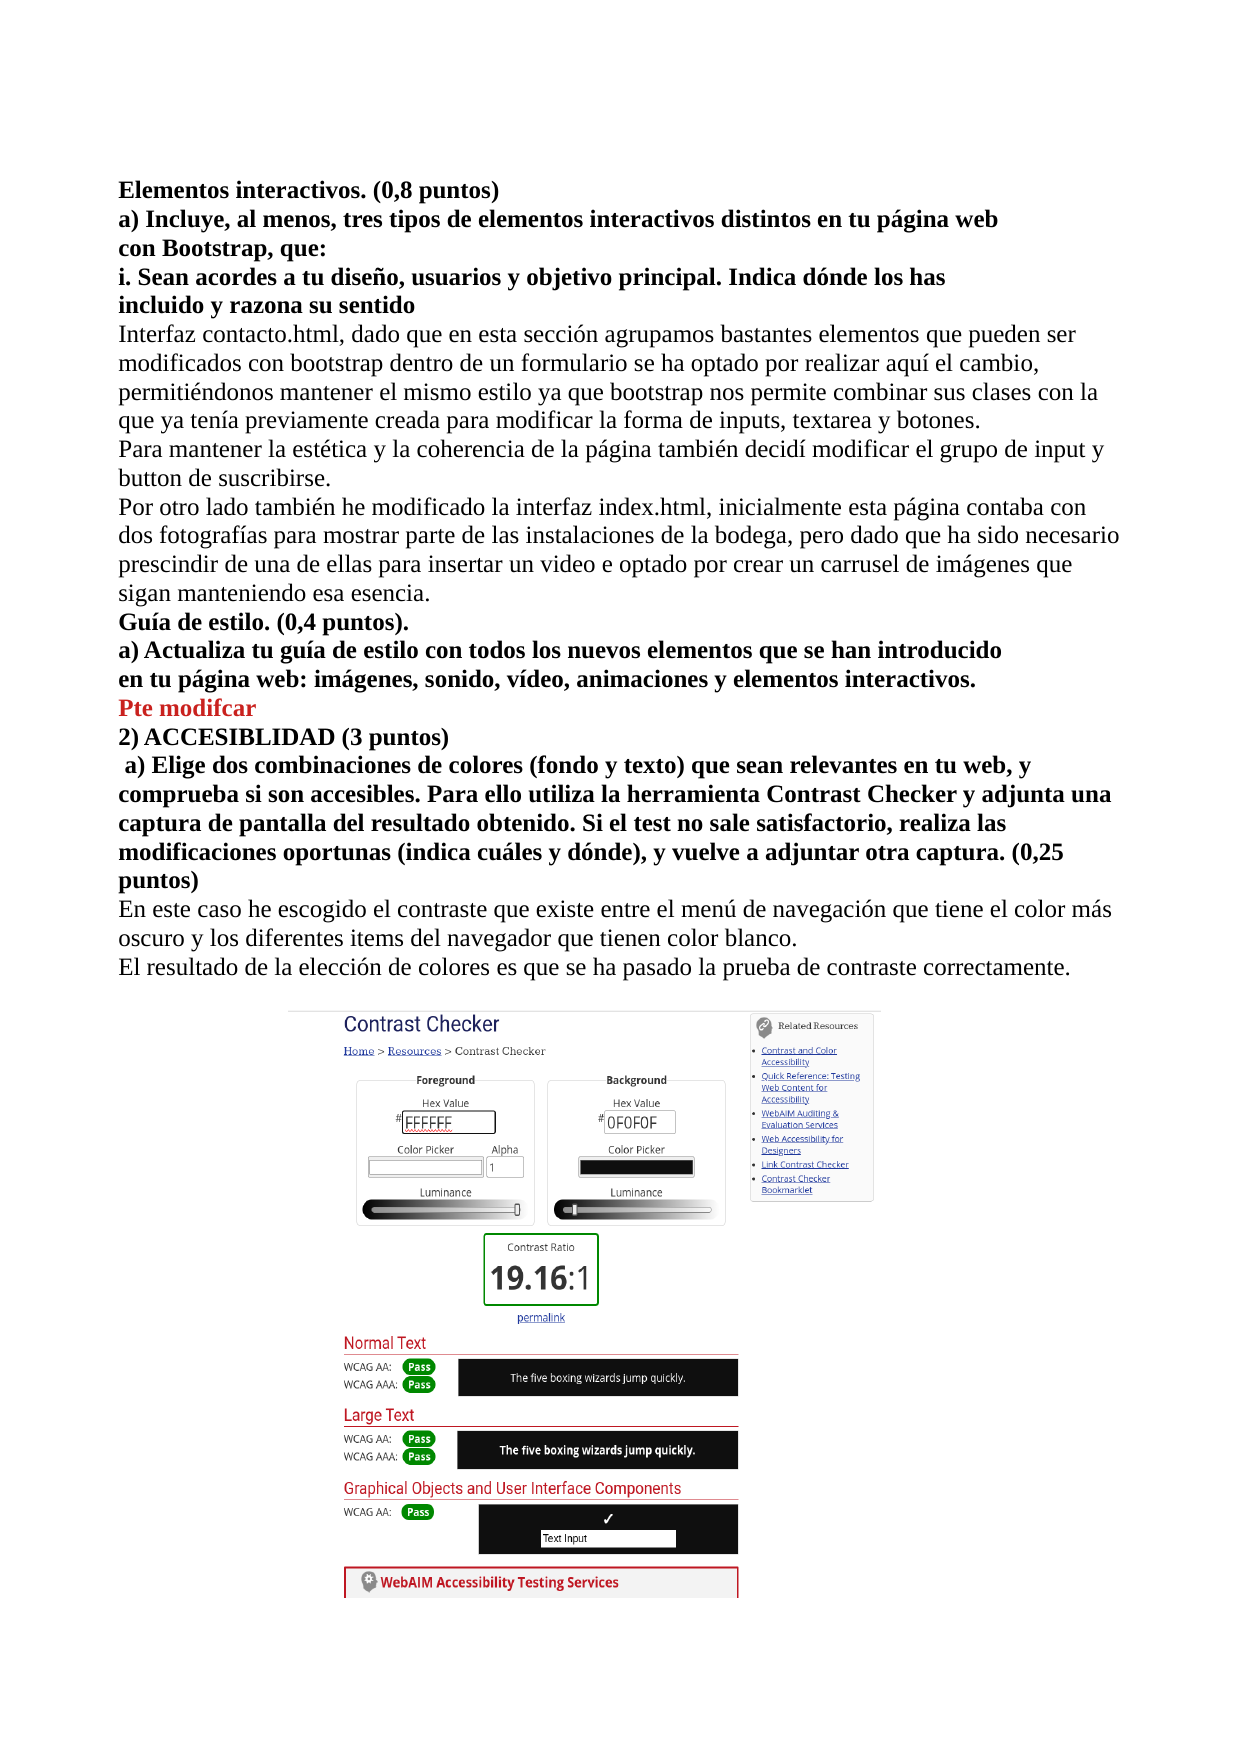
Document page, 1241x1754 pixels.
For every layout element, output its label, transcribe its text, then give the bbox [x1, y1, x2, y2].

text Guía de estilo. (0,4 puntos). [118, 607, 1122, 636]
text Por otro lado también he modificado la interfaz index.html, inicialmente esta página contaba con dos fotografías para mostrar parte de las instalaciones de la bodega, pero dado que ha sido necesario prescindir de una de ellas para insertar un video e optado por crear un carrusel de imágenes que sigan manteniendo esa esencia. [118, 492, 1122, 607]
text a) Actualiza tu guía de estilo con todos los nuevos elementos que se han introducido [118, 636, 1122, 664]
text a) Elige dos combinaciones de colores (fondo y texto) que sean relevantes en tu web, y comprueba si son accesibles. Para ello utiliza la herramienta Contrast Checker y adjunta una captura de pantalla del resultado obtenido. Si el test no sale satisfactorio, realiza las modificaciones oportunas (indica cuáles y dónde), y vuelve a adjuntar otra captura. (0,25 puntos) [118, 751, 1122, 894]
text a) Incluye, al menos, tres tipos de elementos interactivos distintos en tu página web [118, 204, 1122, 233]
text en tu página web: imágenes, sonido, vídeo, animaciones y elementos interactivos. [118, 664, 1122, 693]
text incluido y razona su sentido [118, 291, 1122, 319]
text Elementos interactivos. (0,8 puntos) [118, 176, 1122, 204]
text Para mantener la estética y la coherencia de la página también decidí modificar el grupo de input y button de suscribirse. [118, 434, 1122, 492]
text con Bootstrap, que: [118, 233, 1122, 262]
text Pte modifcar [118, 693, 1122, 722]
text 2) ACCESIBLIDAD (3 puntos) [118, 722, 1122, 751]
text i. Sean acordes a tu diseño, usuarios y objetivo principal. Indica dónde los has [118, 262, 1122, 291]
picture [288, 1010, 881, 1598]
text Interfaz contacto.html, dado que en esta sección agrupamos bastantes elementos que pueden ser modificados con bootstrap dentro de un formulario se ha optado por realizar aquí el cambio, permitiéndonos mantener el mismo estilo ya que bootstrap nos permite combinar sus clases con la que ya tenía previamente creada para modificar la forma de inputs, textarea y botones. [118, 319, 1122, 434]
text En este caso he escogido el contraste que existe entre el menú de navegación que tiene el color más oscuro y los diferentes items del navegador que tienen color blanco. [118, 894, 1122, 952]
text El resultado de la elección de colores es que se ha pasado la prueba de contraste correctamente. [118, 952, 1122, 981]
